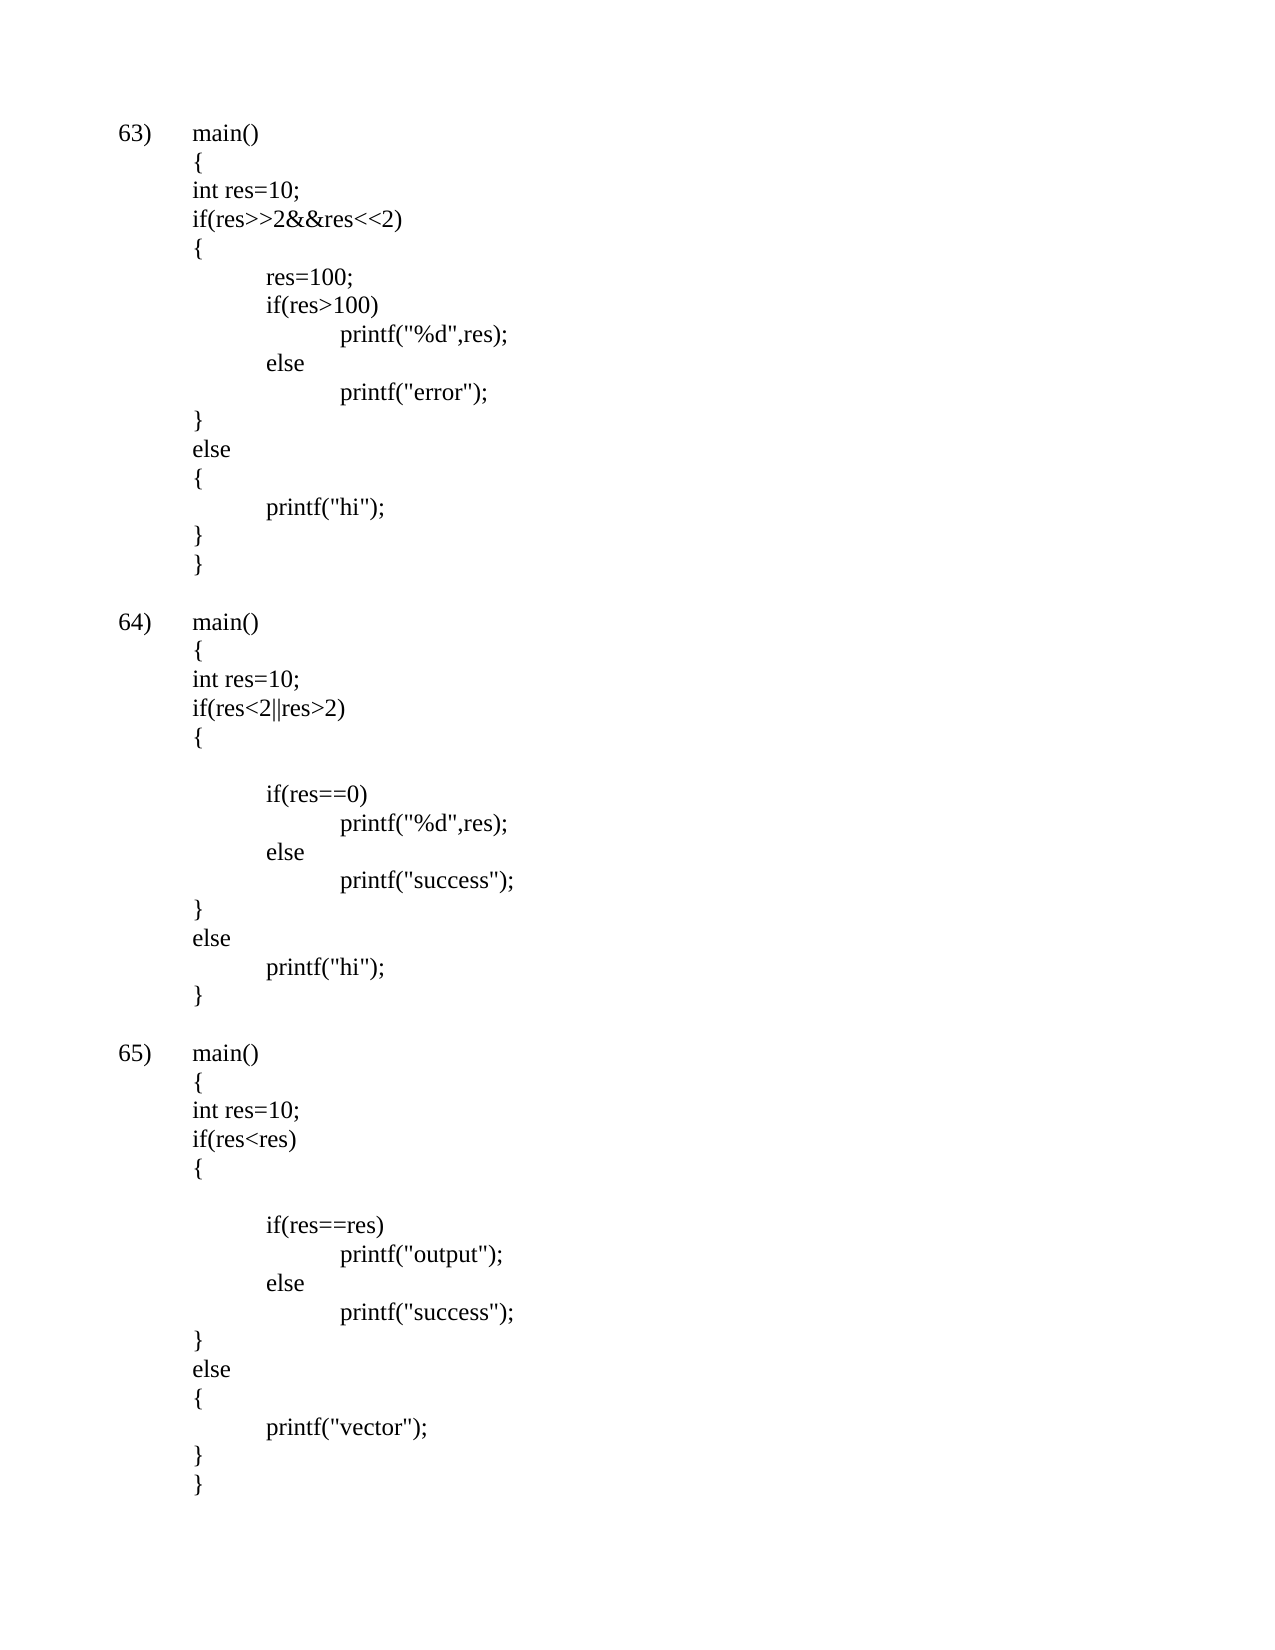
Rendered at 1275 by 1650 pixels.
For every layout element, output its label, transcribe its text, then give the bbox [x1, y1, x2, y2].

text { [118, 636, 1157, 664]
text if(res>100) [118, 291, 1157, 319]
text { [118, 463, 1157, 492]
text { [118, 1067, 1157, 1096]
text if(res==res) [118, 1211, 1157, 1239]
text } [118, 1469, 1157, 1498]
text int res=10; [118, 176, 1157, 204]
text else [118, 1268, 1157, 1297]
text res=100; [118, 262, 1157, 291]
text { [118, 147, 1157, 176]
text } [118, 894, 1157, 923]
text } [118, 1441, 1157, 1469]
text if(res<2||res>2) [118, 693, 1157, 722]
text { [118, 233, 1157, 262]
text else [118, 1354, 1157, 1383]
text printf("error"); [118, 377, 1157, 406]
text printf("output"); [118, 1239, 1157, 1268]
text printf("%d",res); [118, 319, 1157, 348]
text } [118, 549, 1157, 578]
text else [118, 434, 1157, 463]
text int res=10; [118, 664, 1157, 693]
text else [118, 923, 1157, 952]
text if(res<res) [118, 1124, 1157, 1153]
text printf("%d",res); [118, 808, 1157, 837]
text } [118, 406, 1157, 434]
text 64) main() [118, 607, 1157, 636]
text } [118, 521, 1157, 549]
text 65) main() [118, 1038, 1157, 1067]
text printf("success"); [118, 1297, 1157, 1326]
text printf("hi"); [118, 952, 1157, 981]
text if(res>>2&&res<<2) [118, 204, 1157, 233]
text int res=10; [118, 1096, 1157, 1124]
text { [118, 722, 1157, 751]
text printf("vector"); [118, 1412, 1157, 1441]
text else [118, 837, 1157, 866]
text } [118, 981, 1157, 1009]
text 63) main() [118, 118, 1157, 147]
text printf("hi"); [118, 492, 1157, 521]
text printf("success"); [118, 866, 1157, 894]
text { [118, 1383, 1157, 1412]
text { [118, 1153, 1157, 1182]
text if(res==0) [118, 779, 1157, 808]
text else [118, 348, 1157, 377]
text } [118, 1326, 1157, 1354]
